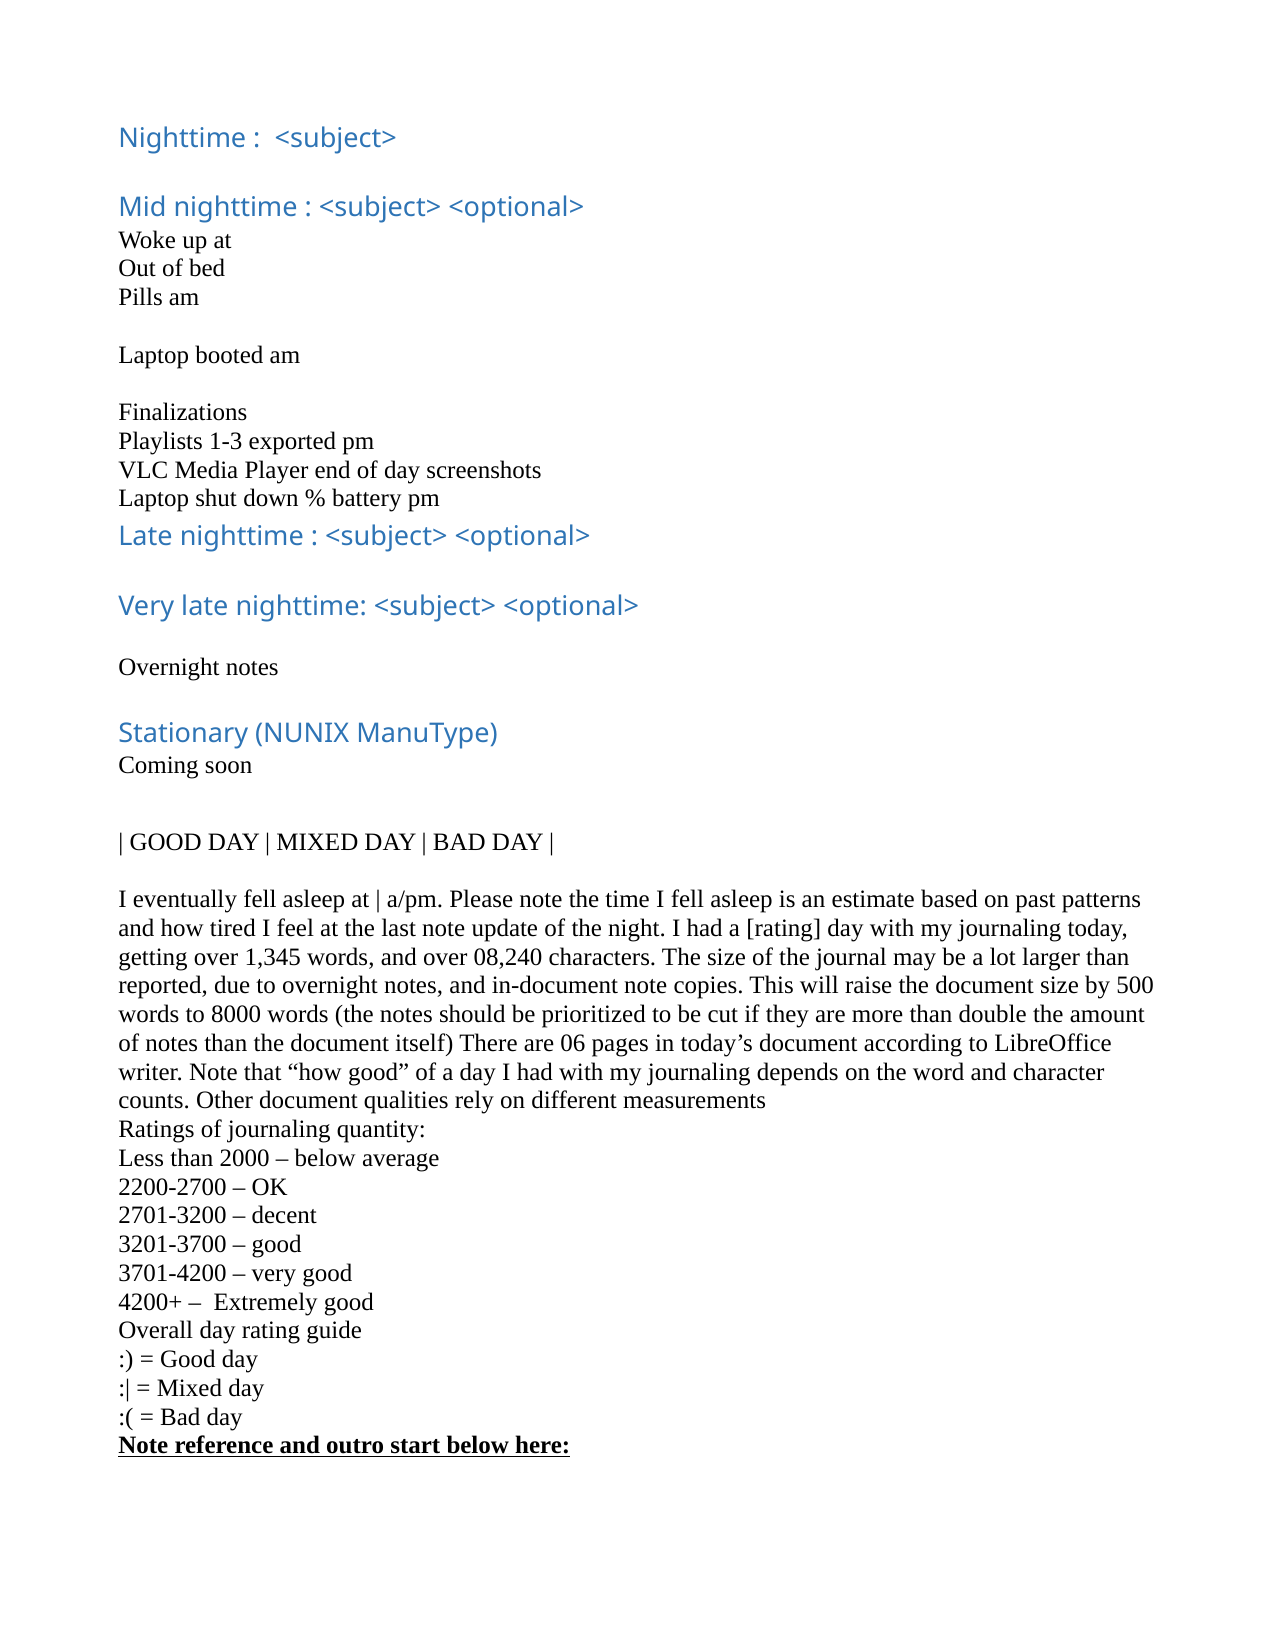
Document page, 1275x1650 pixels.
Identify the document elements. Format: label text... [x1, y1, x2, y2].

text Out of bed [118, 253, 1157, 282]
text 4200+ – Extremely good [118, 1287, 1157, 1316]
text :( = Bad day [118, 1402, 1157, 1431]
text 2200-2700 – OK [118, 1172, 1157, 1201]
text 3201-3700 – good [118, 1229, 1157, 1258]
text Overall day rating guide [118, 1316, 1157, 1344]
text :| = Mixed day [118, 1373, 1157, 1402]
subtitle Nighttime : <subject> [118, 118, 1157, 155]
subtitle Stationary (NUNIX ManuType) [118, 713, 1157, 750]
text Laptop booted am [118, 340, 1157, 368]
text 3701-4200 – very good [118, 1258, 1157, 1287]
text :) = Good day [118, 1344, 1157, 1373]
text Less than 2000 – below average [118, 1143, 1157, 1172]
text Note reference and outro start below here: [118, 1431, 1157, 1459]
text VLC Media Player end of day screenshots [118, 455, 1157, 483]
text Overnight notes [118, 652, 1157, 681]
subtitle Late nighttime : <subject> <optional> [118, 516, 1157, 553]
text Laptop shut down % battery pm [118, 483, 1157, 512]
text Playlists 1-3 exported pm [118, 426, 1157, 455]
text Woke up at [118, 225, 1157, 253]
text Finalizations [118, 397, 1157, 426]
subtitle Very late nighttime: <subject> <optional> [118, 586, 1157, 623]
text 2701-3200 – decent [118, 1201, 1157, 1229]
text Pills am [118, 282, 1157, 311]
subtitle Mid nighttime : <subject> <optional> [118, 188, 1157, 225]
text Ratings of journaling quantity: [118, 1114, 1157, 1143]
text Coming soon [118, 750, 1157, 779]
text I eventually fell asleep at | a/pm. Please note the time I fell asleep is an estimate based on past patterns and how tired I feel at the last note update of the night. I had a [rating] day with my journaling today, getting over 1,345 words, and over 08,240 characters. The size of the journal may be a lot larger than reported, due to overnight notes, and in-document note copies. This will raise the document size by 500 words to 8000 words (the notes should be prioritized to be cut if they are more than double the amount of notes than the document itself) There are 06 pages in today’s document according to LibreOffice writer. Note that “how good” of a day I had with my journaling depends on the word and character counts. Other document qualities rely on different measurements [118, 884, 1157, 1114]
text | GOOD DAY | MIXED DAY | BAD DAY | [118, 827, 1157, 856]
